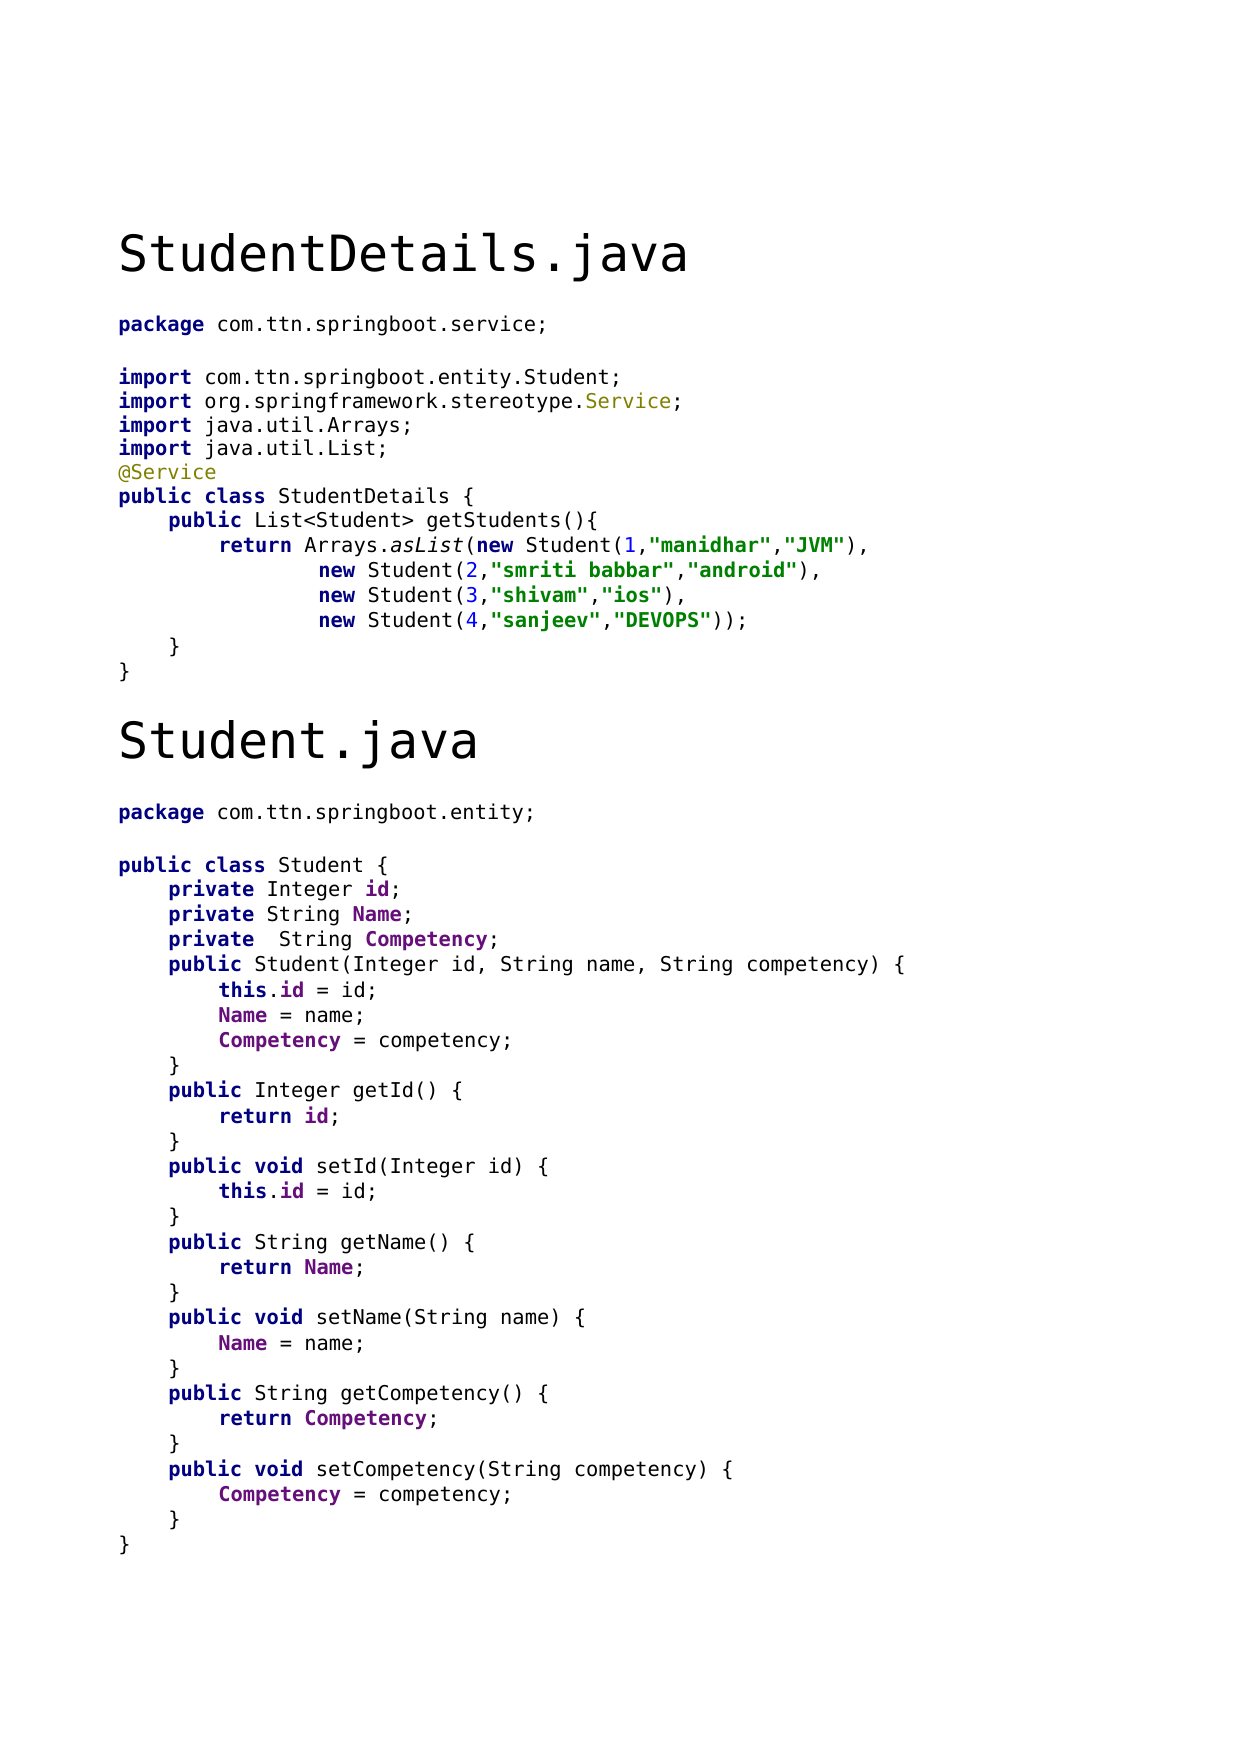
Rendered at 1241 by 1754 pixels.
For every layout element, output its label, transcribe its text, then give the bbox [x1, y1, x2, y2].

text } [118, 659, 1122, 683]
text Name = name; [118, 1003, 1122, 1028]
text } [118, 1432, 1122, 1457]
text } [118, 1129, 1122, 1154]
text public String getCompetency() { [118, 1381, 1122, 1407]
text return id; [118, 1104, 1122, 1129]
text package com.ttn.springboot.entity; [118, 800, 1122, 824]
text Competency = competency; [118, 1482, 1122, 1507]
text private Integer id; [118, 877, 1122, 902]
text Name = name; [118, 1331, 1122, 1356]
text this.id = id; [118, 978, 1122, 1003]
text } [118, 1054, 1122, 1079]
text } [118, 1356, 1122, 1381]
text new Student(4,"sanjeev","DEVOPS")); [118, 609, 1122, 634]
text import com.ttn.springboot.entity.Student; [118, 366, 1122, 389]
text new Student(3,"shivam","ios"), [118, 584, 1122, 609]
text } [118, 1507, 1122, 1533]
text return Competency; [118, 1407, 1122, 1432]
text } [118, 1205, 1122, 1230]
text import org.springframework.stereotype.Service; [118, 389, 1122, 413]
text public void setId(Integer id) { [118, 1154, 1122, 1180]
text import java.util.List; [118, 437, 1122, 461]
text return Arrays.asList(new Student(1,"manidhar","JVM"), [118, 533, 1122, 558]
text Student.java [118, 712, 1122, 771]
text } [118, 1533, 1122, 1556]
text Competency = competency; [118, 1028, 1122, 1054]
text return Name; [118, 1255, 1122, 1281]
text package com.ttn.springboot.service; [118, 312, 1122, 336]
text @Service [118, 461, 1122, 484]
text public Integer getId() { [118, 1079, 1122, 1104]
text } [118, 634, 1122, 659]
text public void setCompetency(String competency) { [118, 1457, 1122, 1482]
text public String getName() { [118, 1230, 1122, 1255]
text private String Competency; [118, 928, 1122, 953]
text public class Student { [118, 853, 1122, 877]
text public class StudentDetails { [118, 484, 1122, 508]
text public List<Student> getStudents(){ [118, 508, 1122, 533]
text import java.util.Arrays; [118, 413, 1122, 437]
text this.id = id; [118, 1180, 1122, 1205]
text private String Name; [118, 902, 1122, 928]
text StudentDetails.java [118, 224, 1122, 283]
text } [118, 1281, 1122, 1306]
text public Student(Integer id, String name, String competency) { [118, 953, 1122, 978]
text public void setName(String name) { [118, 1306, 1122, 1331]
text new Student(2,"smriti babbar","android"), [118, 558, 1122, 584]
